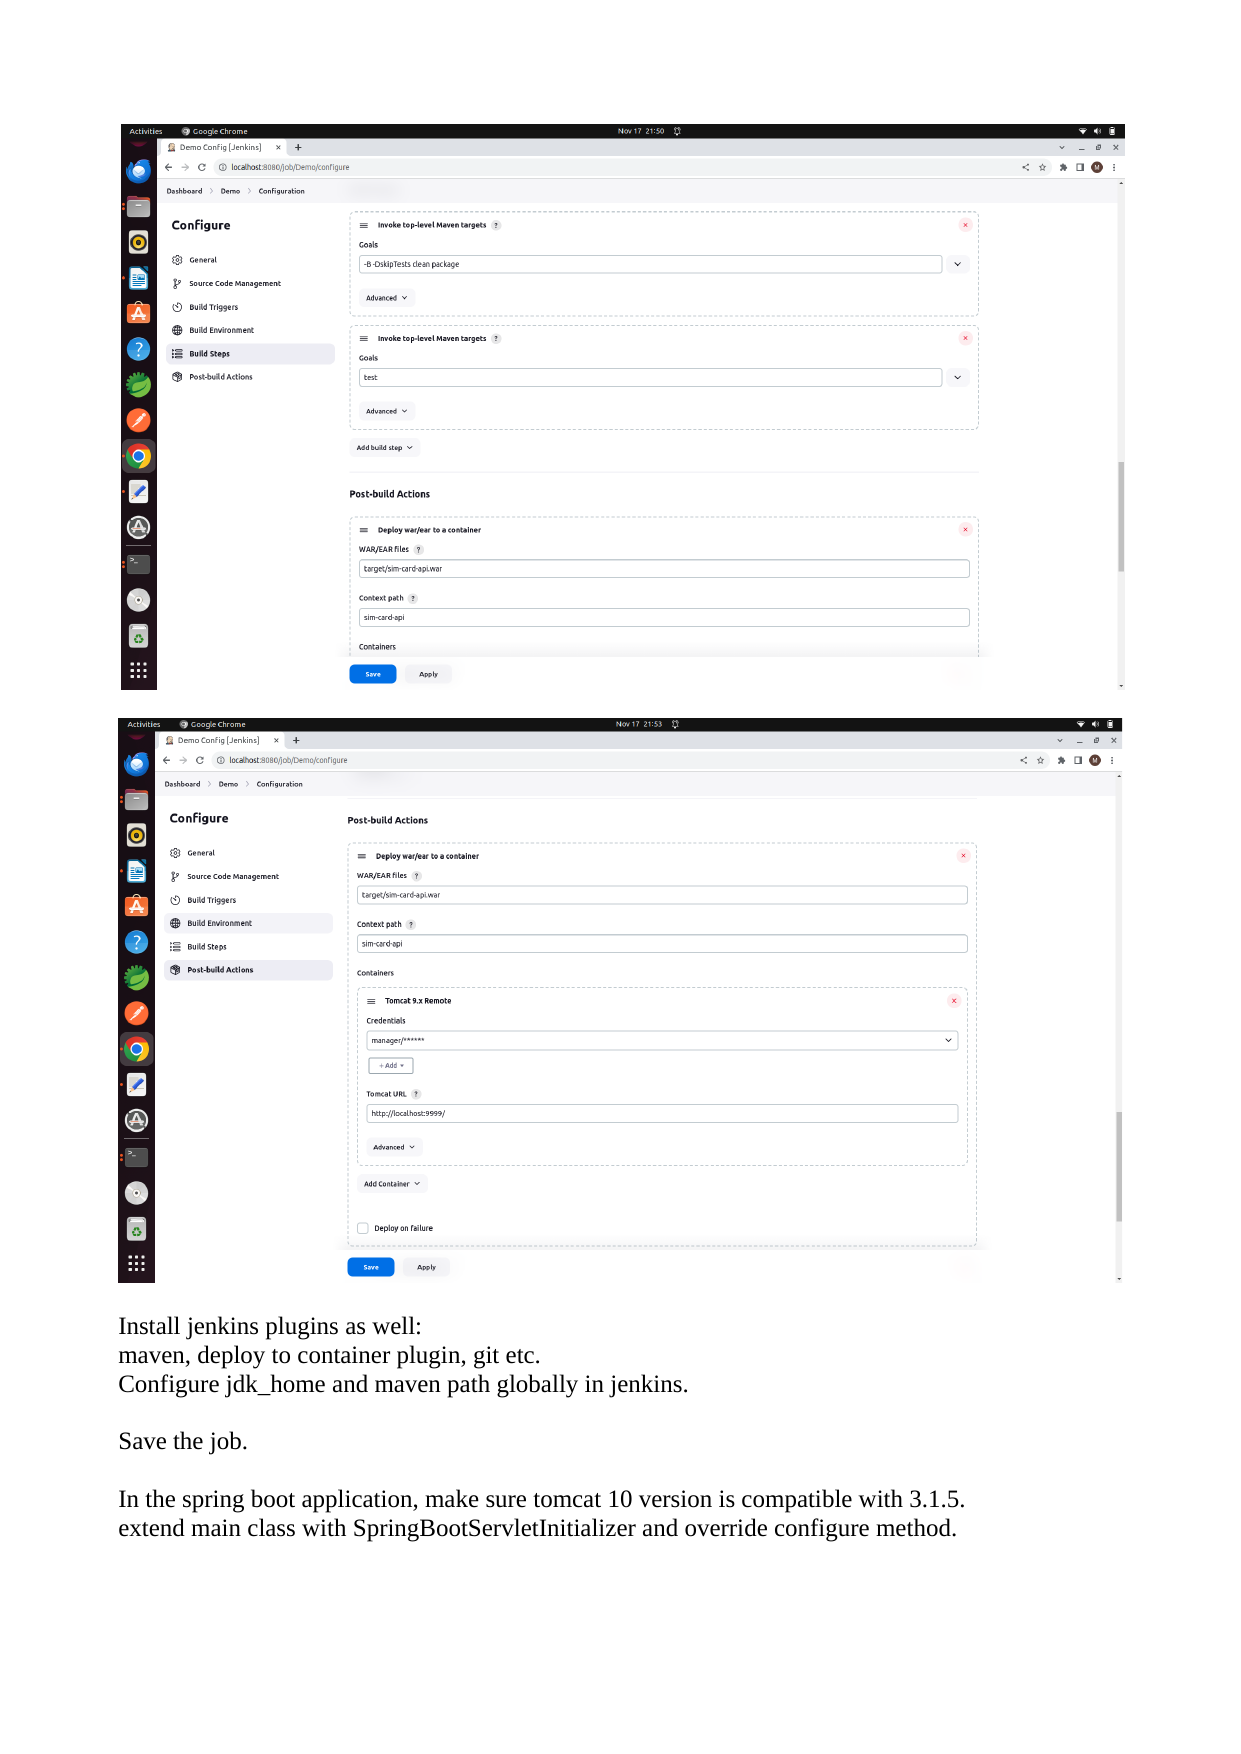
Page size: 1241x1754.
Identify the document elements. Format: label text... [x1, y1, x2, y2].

text In the spring boot application, make sure tomcat 10 version is compatible with 3.1.5. [118, 1484, 1122, 1513]
text extend main class with SpringBootServletInitializer and override configure method. [118, 1513, 1122, 1541]
text Configure jdk_home and maven path globally in jenkins. [118, 1369, 1122, 1398]
text maven, deploy to container plugin, git etc. [118, 1340, 1122, 1369]
text Install jenkins plugins as well: [118, 1311, 1122, 1340]
picture [118, 718, 1123, 1283]
text Save the job. [118, 1426, 1122, 1455]
picture [121, 124, 1125, 690]
